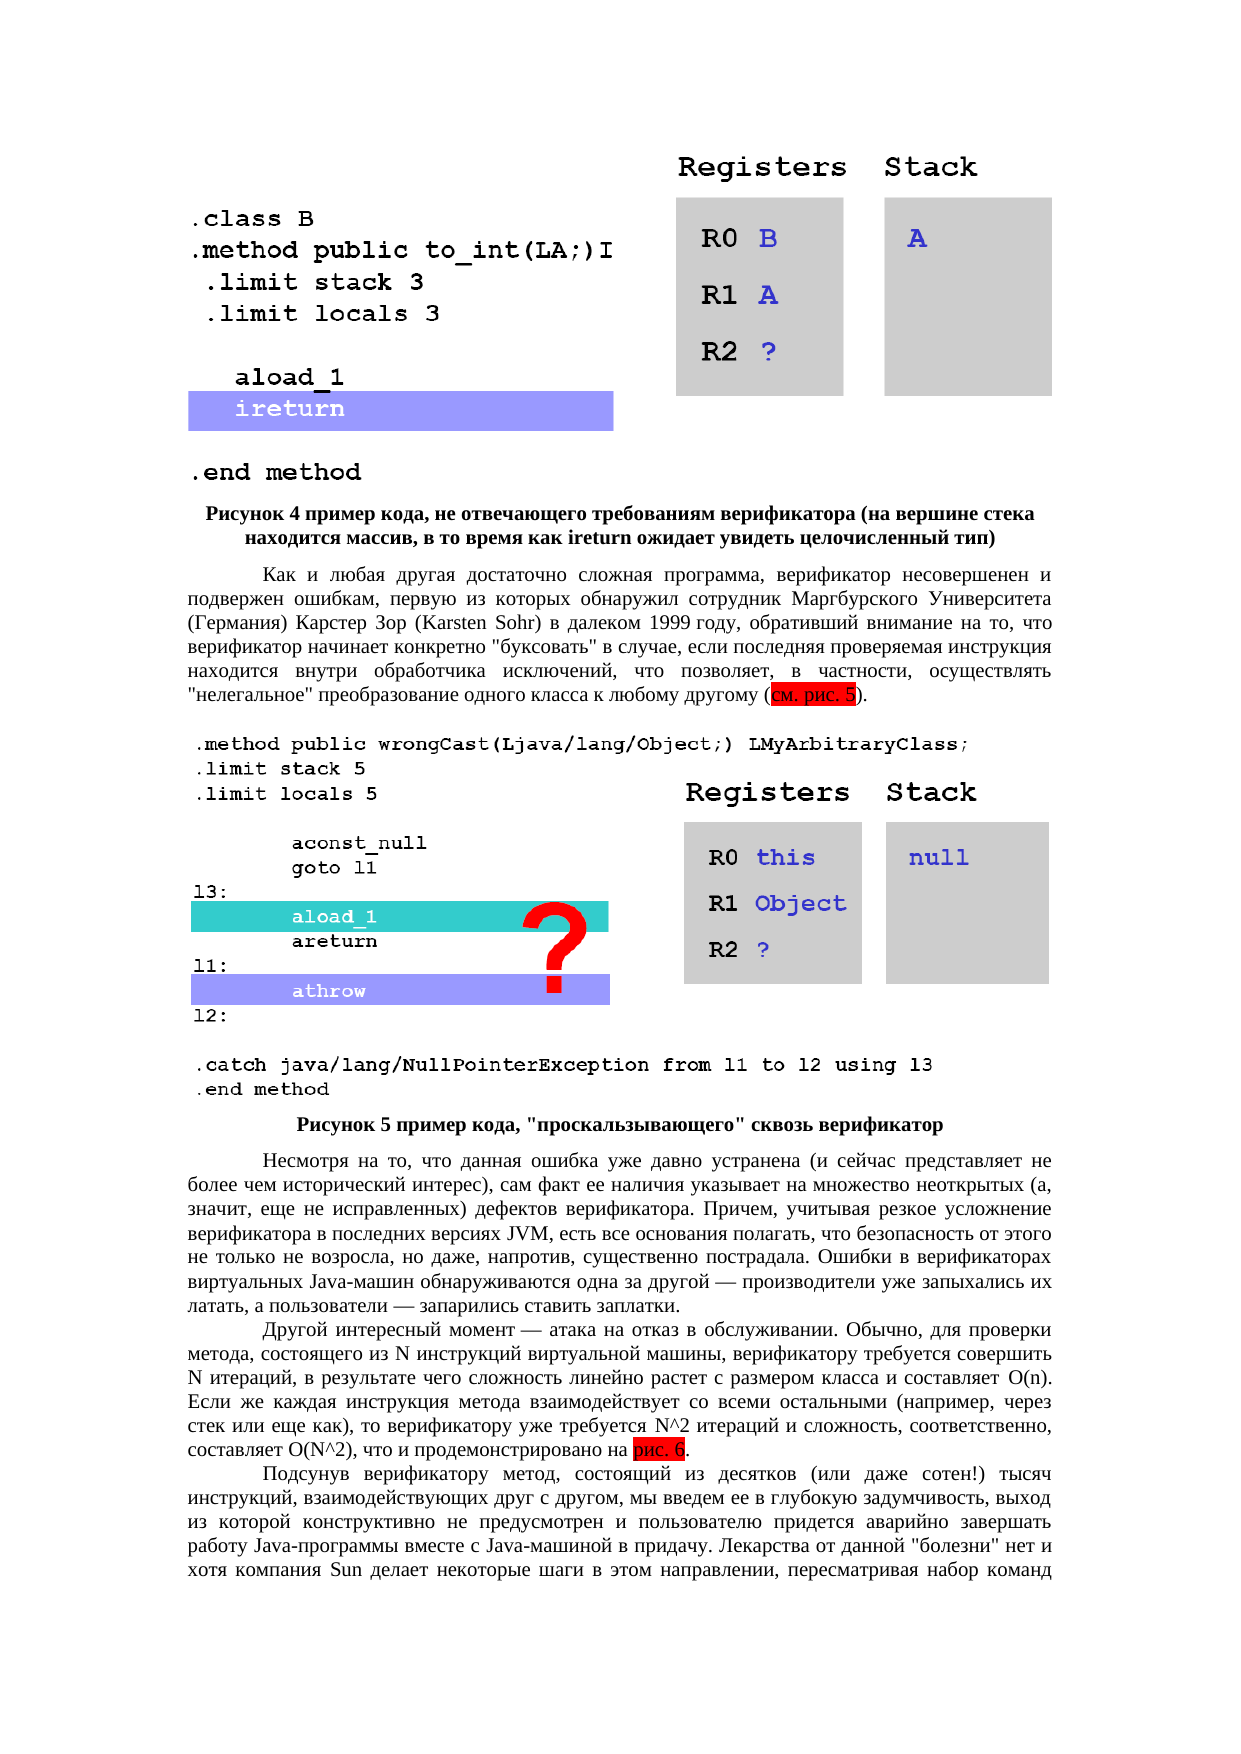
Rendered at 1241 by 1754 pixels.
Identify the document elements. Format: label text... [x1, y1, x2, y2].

picture [188, 150, 1053, 489]
text Несмотря на то, что данная ошибка уже давно устранена (и сейчас представляет не более чем исторический интерес), сам факт ее наличия указывает на множество неоткрытых (а, значит, еще не исправленных) дефектов верификатора. Причем, учитывая резкое усложнение верификатора в последних версиях JVM, есть все основания полагать, что безопасность от этого не только не возросла, но даже, напротив, существенно пострадала. Ошибки в верификаторах виртуальных Java-машин обнаруживаются одна за другой — производители уже запыхались их латать, а пользователи — запарились ставить заплатки. [187, 1148, 1053, 1317]
picture [188, 730, 1052, 1099]
text Рисунок 5 пример кода, "проскальзывающего" сквозь верификатор [187, 1112, 1053, 1136]
text Как и любая другая достаточно сложная программа, верификатор несовершенен и подвержен ошибкам, первую из которых обнаружил сотрудник Маргбурского Университета (Германия) Карстер Зор (Karsten Sohr) в далеком 1999 году, обративший внимание на то, что верификатор начинает конкретно "буксовать" в случае, если последняя проверяемая инструкция находится внутри обработчика исключений, что позволяет, в частности, осуществлять "нелегальное" преобразование одного класса к любому другому (см. рис. 5). [187, 562, 1053, 706]
text Другой интересный момент — атака на отказ в обслуживании. Обычно, для проверки метода, состоящего из N инструкций виртуальной машины, верификатору требуется совершить N итераций, в результате чего сложность линейно растет с размером класса и составляет O(n). Если же каждая инструкция метода взаимодействует со всеми остальными (например, через стек или еще как), то верификатору уже требуется N^2 итераций и сложность, соответственно, составляет O(N^2), что и продемонстрировано на рис. 6. [187, 1317, 1053, 1461]
text Подсунув верификатору метод, состоящий из десятков (или даже сотен!) тысяч инструкций, взаимодействующих друг с другом, мы введем ее в глубокую задумчивость, выход из которой конструктивно не предусмотрен и пользователю придется аварийно завершать работу Java-программы вместе с Java-машиной в придачу. Лекарства от данной "болезни" нет и хотя компания Sun делает некоторые шаги в этом направлении, пересматривая набор команд [187, 1461, 1053, 1581]
text Рисунок 4 пример кода, не отвечающего требованиям верификатора (на вершине стека находится массив, в то время как ireturn ожидает увидеть целочисленный тип) [187, 501, 1053, 549]
